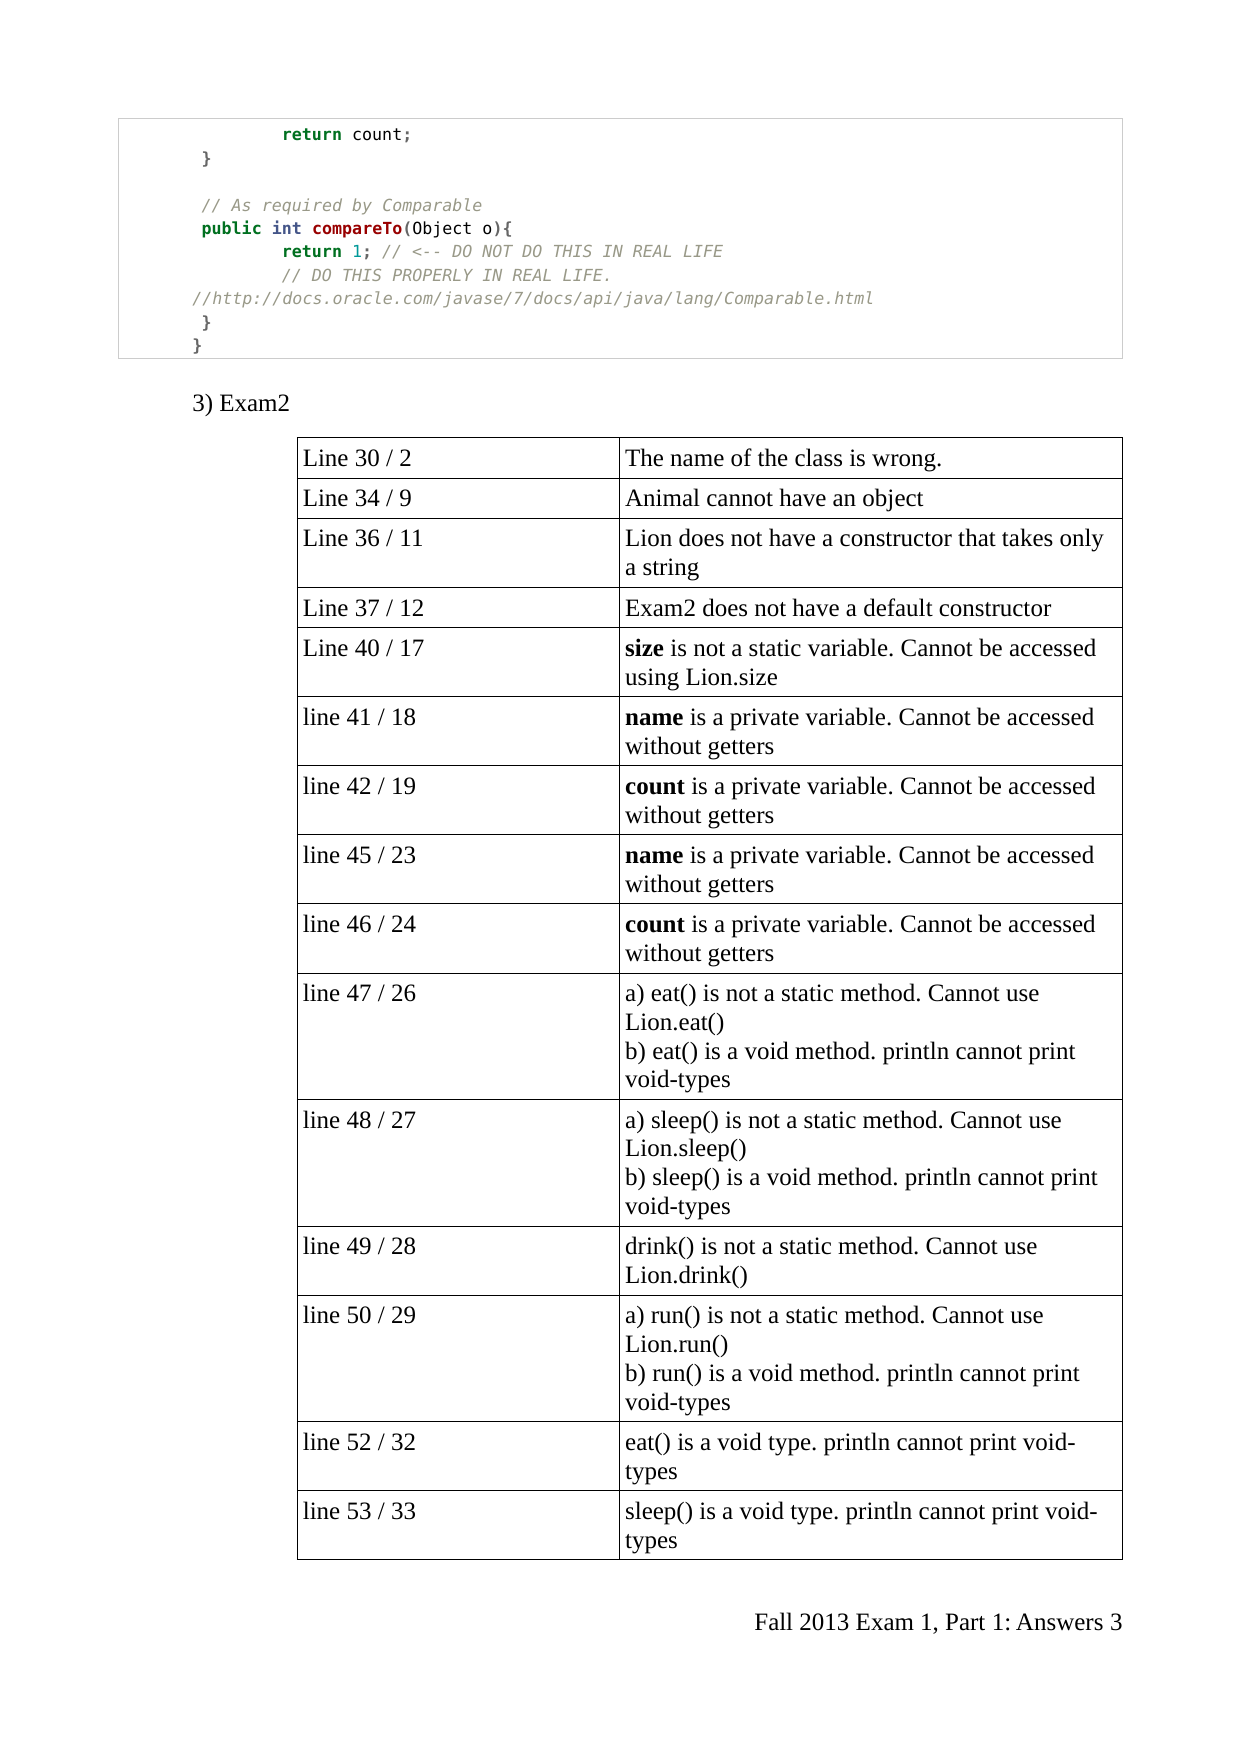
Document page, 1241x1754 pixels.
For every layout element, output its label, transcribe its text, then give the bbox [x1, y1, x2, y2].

table_cell Animal cannot have an object [620, 479, 1122, 518]
table_cell count is a private variable. Cannot be accessed without getters [620, 904, 1122, 972]
table_cell line 46 / 24 [298, 904, 619, 972]
table_cell Line 36 / 11 [298, 519, 619, 587]
table_header The name of the class is wrong. [620, 438, 1122, 477]
table_cell line 49 / 28 [298, 1227, 619, 1294]
table_cell name is a private variable. Cannot be accessed without getters [620, 835, 1122, 903]
text // DO THIS PROPERLY IN REAL LIFE. //http://docs.oracle.com/javase/7/docs/api/java/lang/Comparable.html [119, 259, 1122, 306]
text } [119, 329, 1122, 358]
text return 1; // <-- DO NOT DO THIS IN REAL LIFE [119, 235, 1122, 259]
table_cell line 48 / 27 [298, 1100, 619, 1226]
table_cell Line 34 / 9 [298, 479, 619, 518]
table_cell line 45 / 23 [298, 835, 619, 903]
text return count; [119, 119, 1122, 142]
table_cell line 42 / 19 [298, 766, 619, 834]
table_header Line 30 / 2 [298, 438, 619, 477]
table_cell eat() is a void type. println cannot print void-types [620, 1422, 1122, 1490]
table_cell Exam2 does not have a default constructor [620, 588, 1122, 627]
table_cell a) eat() is not a static method. Cannot use Lion.eat() b) eat() is a void method. println cannot print void-types [620, 974, 1122, 1099]
table_cell sleep() is a void type. println cannot print void-types [620, 1491, 1122, 1559]
text 3) Exam2 [118, 388, 1122, 417]
table_cell drink() is not a static method. Cannot use Lion.drink() [620, 1227, 1122, 1294]
table_cell a) run() is not a static method. Cannot use Lion.run() b) run() is a void method. println cannot print void-types [620, 1296, 1122, 1421]
table_cell count is a private variable. Cannot be accessed without getters [620, 766, 1122, 834]
text // As required by Comparable [119, 188, 1122, 212]
table_cell size is not a static variable. Cannot be accessed using Lion.size [620, 628, 1122, 696]
table_cell line 53 / 33 [298, 1491, 619, 1559]
table_cell line 50 / 29 [298, 1296, 619, 1421]
table_cell name is a private variable. Cannot be accessed without getters [620, 697, 1122, 765]
table_cell Lion does not have a constructor that takes only a string [620, 519, 1122, 587]
table_cell a) sleep() is not a static method. Cannot use Lion.sleep() b) sleep() is a void method. println cannot print void-types [620, 1100, 1122, 1226]
table_cell line 41 / 18 [298, 697, 619, 765]
text } [119, 306, 1122, 329]
text } [119, 142, 1122, 165]
text public int compareTo(Object o){ [119, 212, 1122, 235]
table_cell Line 37 / 12 [298, 588, 619, 627]
table_cell Line 40 / 17 [298, 628, 619, 696]
table_cell line 52 / 32 [298, 1422, 619, 1490]
table_cell line 47 / 26 [298, 974, 619, 1099]
